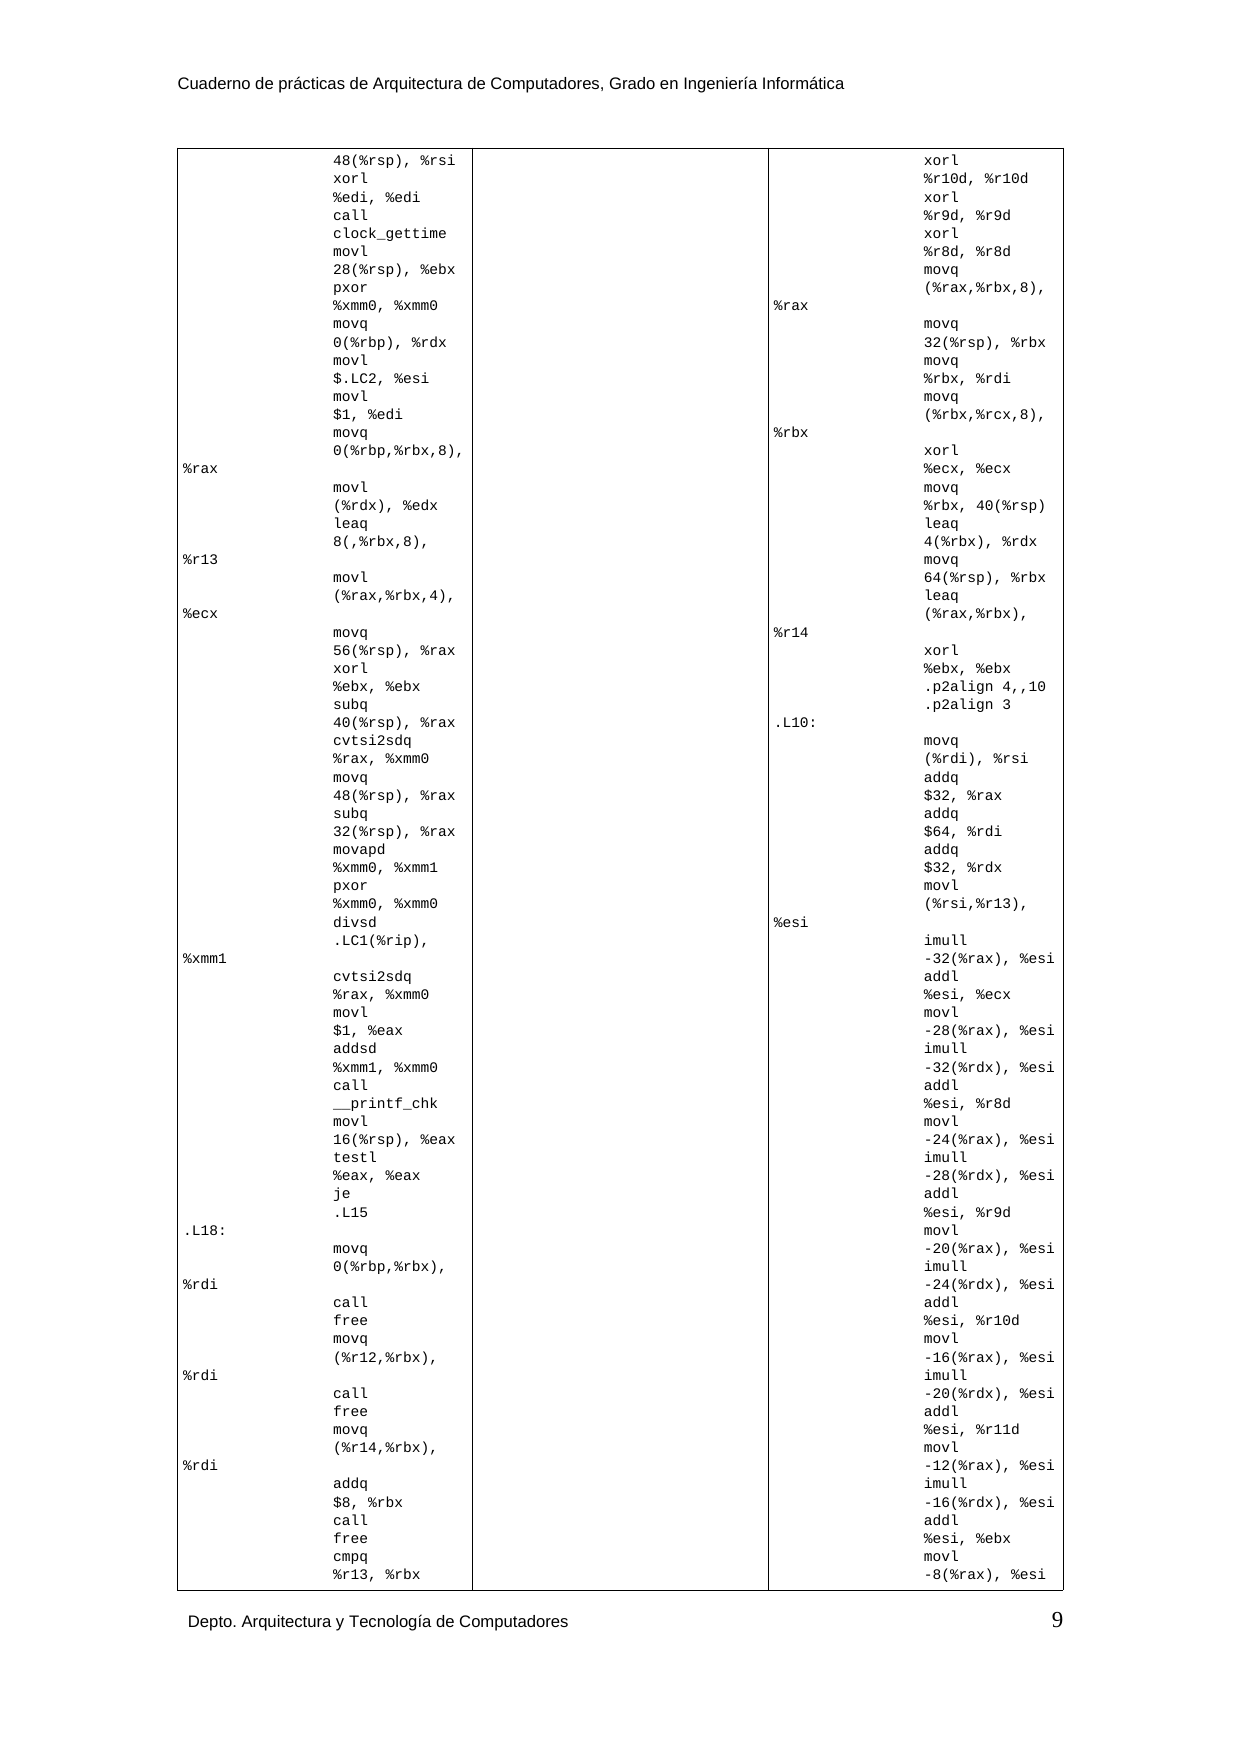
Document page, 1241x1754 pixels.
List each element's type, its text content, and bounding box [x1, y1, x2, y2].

table_cell 48(%rsp), %rsi xorl %edi, %edi call clock_gettime movl 28(%rsp), %ebx pxor %xmm0, %xmm0 movq 0(%rbp), %rdx movl $.LC2, %esi movl $1, %edi movq 0(%rbp,%rbx,8), %rax movl (%rdx), %edx leaq 8(,%rbx,8), %r13 movl (%rax,%rbx,4), %ecx movq 56(%rsp), %rax xorl %ebx, %ebx subq 40(%rsp), %rax cvtsi2sdq %rax, %xmm0 movq 48(%rsp), %rax subq 32(%rsp), %rax movapd %xmm0, %xmm1 pxor %xmm0, %xmm0 divsd .LC1(%rip), %xmm1 cvtsi2sdq %rax, %xmm0 movl $1, %eax addsd %xmm1, %xmm0 call __printf_chk movl 16(%rsp), %eax testl %eax, %eax je .L15 .L18: movq 0(%rbp,%rbx), %rdi call free movq (%r12,%rbx), %rdi call free movq (%r14,%rbx), %rdi addq $8, %rbx call free cmpq %r13, %rbx [178, 149, 472, 1589]
table_cell xorl %r10d, %r10d xorl %r9d, %r9d xorl %r8d, %r8d movq (%rax,%rbx,8), %rax movq 32(%rsp), %rbx movq %rbx, %rdi movq (%rbx,%rcx,8), %rbx xorl %ecx, %ecx movq %rbx, 40(%rsp) leaq 4(%rbx), %rdx movq 64(%rsp), %rbx leaq (%rax,%rbx), %r14 xorl %ebx, %ebx .p2align 4,,10 .p2align 3 .L10: movq (%rdi), %rsi addq $32, %rax addq $64, %rdi addq $32, %rdx movl (%rsi,%r13), %esi imull -32(%rax), %esi addl %esi, %ecx movl -28(%rax), %esi imull -32(%rdx), %esi addl %esi, %r8d movl -24(%rax), %esi imull -28(%rdx), %esi addl %esi, %r9d movl -20(%rax), %esi imull -24(%rdx), %esi addl %esi, %r10d movl -16(%rax), %esi imull -20(%rdx), %esi addl %esi, %r11d movl -12(%rax), %esi imull -16(%rdx), %esi addl %esi, %ebx movl -8(%rax), %esi [769, 149, 1063, 1589]
table_cell [473, 149, 768, 1589]
